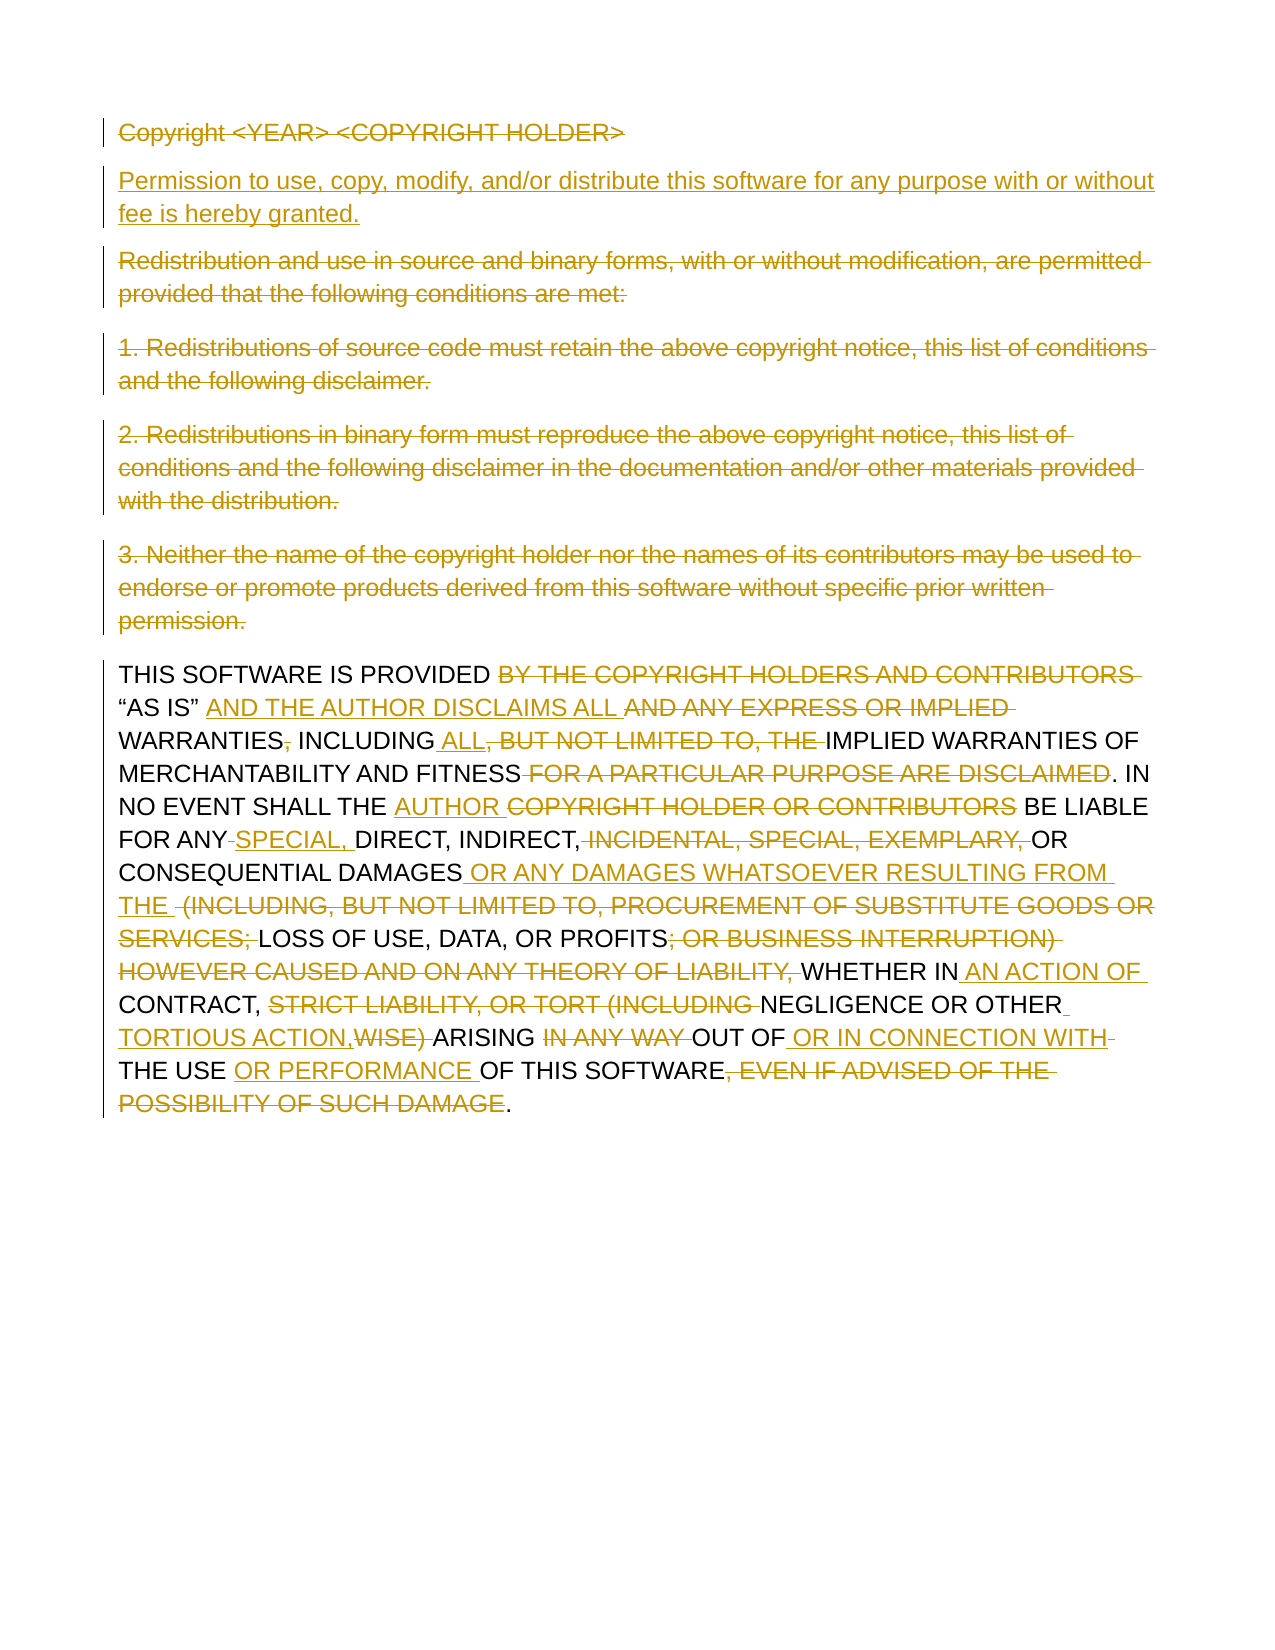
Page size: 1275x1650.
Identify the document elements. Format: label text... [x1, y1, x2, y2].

text Permission to use, copy, modify, and/or distribute this software for any purpose with or without fee is hereby granted. [118, 166, 1157, 227]
text THIS SOFTWARE IS PROVIDED “AS IS” AND THE AUTHOR DISCLAIMS ALL WARRANTIES INCLUDING ALLIMPLIED WARRANTIES OF MERCHANTABILITY AND FITNESS. IN NO EVENT SHALL THE AUTHOR BE LIABLE FOR ANYSPECIAL, DIRECT, INDIRECT,OR CONSEQUENTIAL DAMAGES OR ANY DAMAGES WHATSOEVER RESULTING FROM THE LOSS OF USE, DATA, OR PROFITSWHETHER IN AN ACTION OF CONTRACT, NEGLIGENCE OR OTHER TORTIOUS ACTION,ARISING OUT OF OR IN CONNECTION WITHTHE USE OR PERFORMANCE OF THIS SOFTWARE. [118, 246, 1157, 308]
